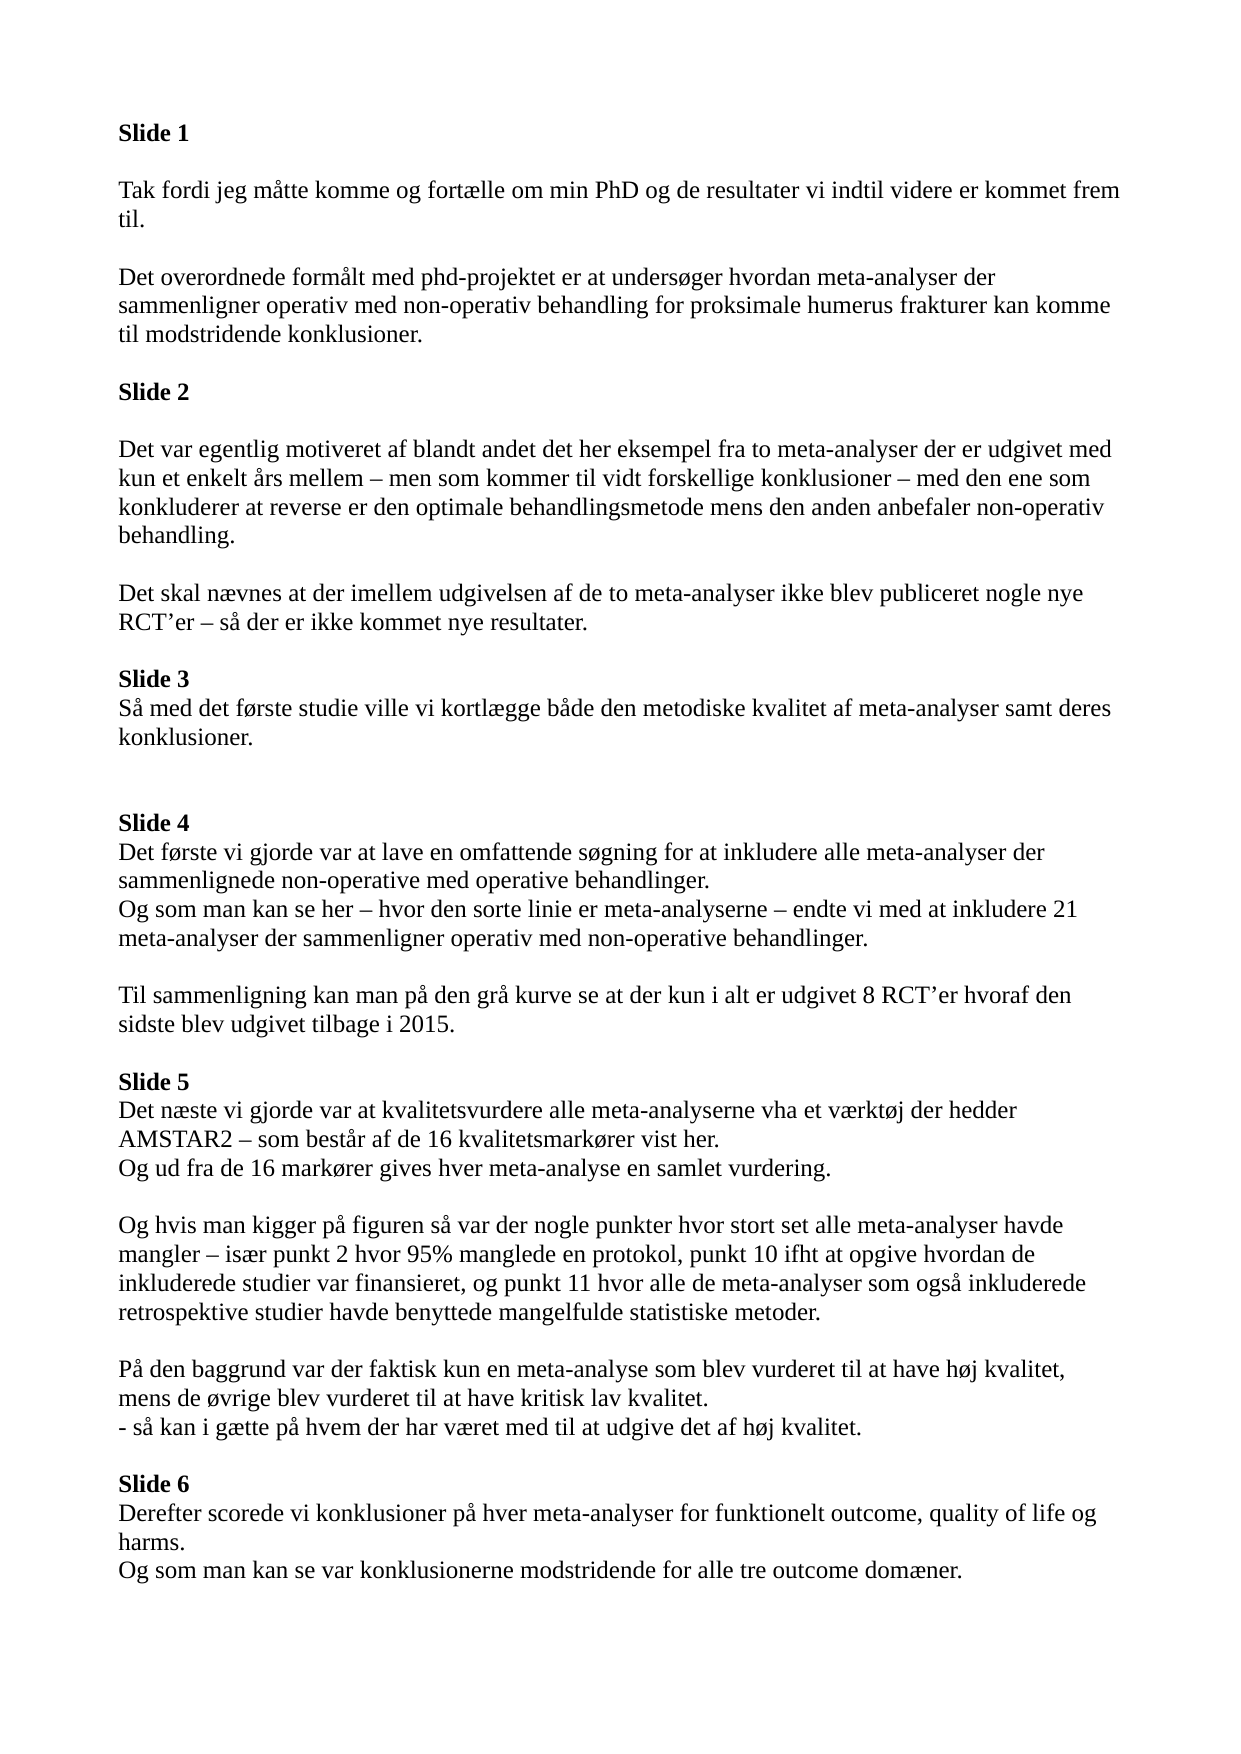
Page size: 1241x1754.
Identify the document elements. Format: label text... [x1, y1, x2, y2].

text Så med det første studie ville vi kortlægge både den metodiske kvalitet af meta-analyser samt deres konklusioner. [118, 693, 1122, 751]
text Det næste vi gjorde var at kvalitetsvurdere alle meta-analyserne vha et værktøj der hedder AMSTAR2 – som består af de 16 kvalitetsmarkører vist her. [118, 1096, 1122, 1153]
text Tak fordi jeg måtte komme og fortælle om min PhD og de resultater vi indtil videre er kommet frem til. [118, 176, 1122, 233]
text Slide 4 [118, 808, 1122, 837]
text Og hvis man kigger på figuren så var der nogle punkter hvor stort set alle meta-analyser havde mangler – især punkt 2 hvor 95% manglede en protokol, punkt 10 ifht at opgive hvordan de inkluderede studier var finansieret, og punkt 11 hvor alle de meta-analyser som også inkluderede retrospektive studier havde benyttede mangelfulde statistiske metoder. [118, 1211, 1122, 1326]
text Det var egentlig motiveret af blandt andet det her eksempel fra to meta-analyser der er udgivet med kun et enkelt års mellem – men som kommer til vidt forskellige konklusioner – med den ene som konkluderer at reverse er den optimale behandlingsmetode mens den anden anbefaler non-operativ behandling. [118, 434, 1122, 549]
text Derefter scorede vi konklusioner på hver meta-analyser for funktionelt outcome, quality of life og harms. [118, 1498, 1122, 1556]
text Slide 2 [118, 377, 1122, 406]
text Slide 6 [118, 1469, 1122, 1498]
text Slide 5 [118, 1067, 1122, 1096]
text Slide 3 [118, 664, 1122, 693]
text På den baggrund var der faktisk kun en meta-analyse som blev vurderet til at have høj kvalitet, mens de øvrige blev vurderet til at have kritisk lav kvalitet. - så kan i gætte på hvem der har været med til at udgive det af høj kvalitet. [118, 1354, 1122, 1441]
text Det overordnede formålt med phd-projektet er at undersøger hvordan meta-analyser der sammenligner operativ med non-operativ behandling for proksimale humerus frakturer kan komme til modstridende konklusioner. [118, 262, 1122, 348]
text Til sammenligning kan man på den grå kurve se at der kun i alt er udgivet 8 RCT’er hvoraf den sidste blev udgivet tilbage i 2015. [118, 981, 1122, 1038]
text Slide 1 [118, 118, 1122, 176]
text Og ud fra de 16 markører gives hver meta-analyse en samlet vurdering. [118, 1153, 1122, 1182]
text Og som man kan se her – hvor den sorte linie er meta-analyserne – endte vi med at inkludere 21 meta-analyser der sammenligner operativ med non-operative behandlinger. [118, 894, 1122, 952]
text Og som man kan se var konklusionerne modstridende for alle tre outcome domæner. [118, 1556, 1122, 1584]
text Det skal nævnes at der imellem udgivelsen af de to meta-analyser ikke blev publiceret nogle nye RCT’er – så der er ikke kommet nye resultater. [118, 578, 1122, 636]
text Det første vi gjorde var at lave en omfattende søgning for at inkludere alle meta-analyser der sammenlignede non-operative med operative behandlinger. [118, 837, 1122, 894]
